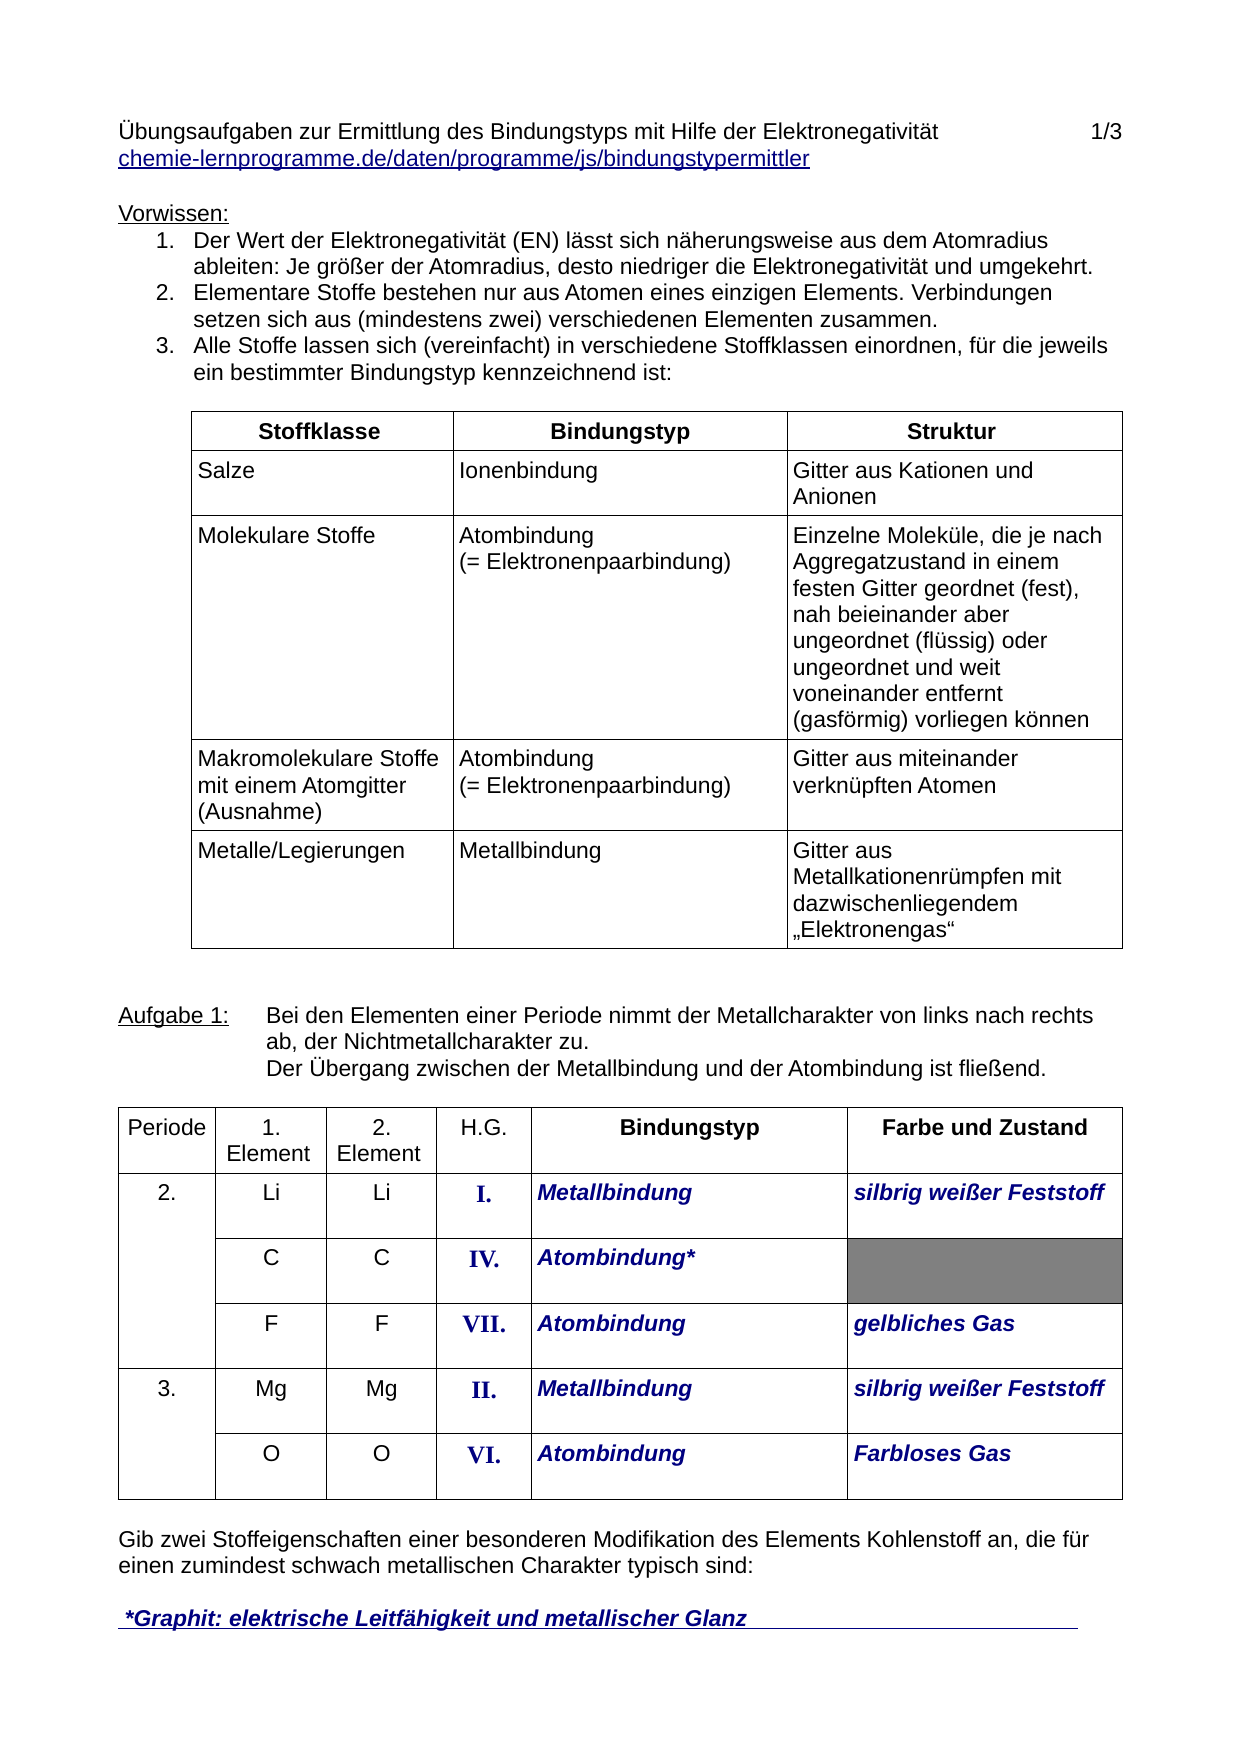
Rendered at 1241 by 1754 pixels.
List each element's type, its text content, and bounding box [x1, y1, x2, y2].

table_cell Metallbindung [454, 831, 787, 948]
table_cell 3. [119, 1369, 215, 1498]
table_cell gelbliches Gas [848, 1304, 1122, 1368]
table_header 1. Element [216, 1108, 326, 1172]
table_cell VII. [437, 1304, 531, 1368]
table_cell Makromolekulare Stoffe mit einem Atomgitter (Ausnahme) [192, 740, 453, 830]
table_cell O [327, 1434, 436, 1498]
table_cell Atombindung [532, 1304, 847, 1368]
table_cell Gitter aus Kationen und Anionen [788, 451, 1122, 515]
table_cell IV. [437, 1239, 531, 1303]
table_cell Metalle/Legierungen [192, 831, 453, 948]
table_cell Metallbindung [532, 1369, 847, 1433]
table_header Bindungstyp [532, 1108, 847, 1172]
table_cell C [327, 1239, 436, 1303]
table_header Bindungstyp [454, 412, 787, 450]
table_cell Atombindung* [532, 1239, 847, 1303]
table_cell [848, 1239, 1122, 1303]
table_cell C [216, 1239, 326, 1303]
table_cell Einzelne Moleküle, die je nach Aggregatzustand in einem festen Gitter geordnet (fest), nah beieinander aber ungeordnet (flüssig) oder ungeordnet und weit voneinander entfernt (gasförmig) vorliegen können [788, 516, 1122, 738]
list Elementare Stoffe bestehen nur aus Atomen eines einzigen Elements. Verbindungen setzen sich aus (mindestens zwei) verschiedenen Elementen zusammen. [156, 279, 1122, 332]
table_cell Gitter aus miteinander verknüpften Atomen [788, 740, 1122, 830]
table_header Farbe und Zustand [848, 1108, 1122, 1172]
text *Graphit: elektrische Leitfähigkeit und metallischer Glanz [118, 1605, 1122, 1631]
table_cell Farbloses Gas [848, 1434, 1122, 1498]
text Der Übergang zwischen der Metallbindung und der Atombindung ist fließend. [118, 1054, 1122, 1081]
list Der Wert der Elektronegativität (EN) lässt sich näherungsweise aus dem Atomradius ableiten: Je größer der Atomradius, desto niedriger die Elektronegativität und umgekehrt. [156, 227, 1122, 279]
table_cell silbrig weißer Feststoff [848, 1369, 1122, 1433]
table_cell Gitter aus Metallkationenrümpfen mit dazwischenliegendem „Elektronengas“ [788, 831, 1122, 948]
table_cell I. [437, 1174, 531, 1238]
text Vorwissen: [118, 200, 1122, 227]
table_cell II. [437, 1369, 531, 1433]
table_cell Metallbindung [532, 1174, 847, 1238]
table_header H.G. [437, 1108, 531, 1172]
table_cell Li [327, 1174, 436, 1238]
table_cell silbrig weißer Feststoff [848, 1174, 1122, 1238]
table_cell Li [216, 1174, 326, 1238]
table_cell Atombindung [532, 1434, 847, 1498]
table_cell VI. [437, 1434, 531, 1498]
table_cell F [216, 1304, 326, 1368]
table_cell 2. [119, 1174, 215, 1368]
table_cell Ionenbindung [454, 451, 787, 515]
table_cell Molekulare Stoffe [192, 516, 453, 738]
table_cell F [327, 1304, 436, 1368]
table_cell Mg [327, 1369, 436, 1433]
table_header 2. Element [327, 1108, 436, 1172]
table_header Stoffklasse [192, 412, 453, 450]
text Aufgabe 1: Bei den Elementen einer Periode nimmt der Metallcharakter von links nach rechts ab, der Nichtmetallcharakter zu. [118, 1002, 1122, 1054]
text Gib zwei Stoffeigenschaften einer besonderen Modifikation des Elements Kohlenstoff an, die für einen zumindest schwach metallischen Charakter typisch sind: [118, 1526, 1122, 1578]
table_cell Mg [216, 1369, 326, 1433]
table_header Periode [119, 1108, 215, 1172]
list Alle Stoffe lassen sich (vereinfacht) in verschiedene Stoffklassen einordnen, für die jeweils ein bestimmter Bindungstyp kennzeichnend ist: [156, 332, 1122, 385]
table_cell Salze [192, 451, 453, 515]
table_cell Atombindung (= Elektronenpaarbindung) [454, 740, 787, 830]
table_cell Atombindung (= Elektronenpaarbindung) [454, 516, 787, 738]
table_cell O [216, 1434, 326, 1498]
table_header Struktur [788, 412, 1122, 450]
